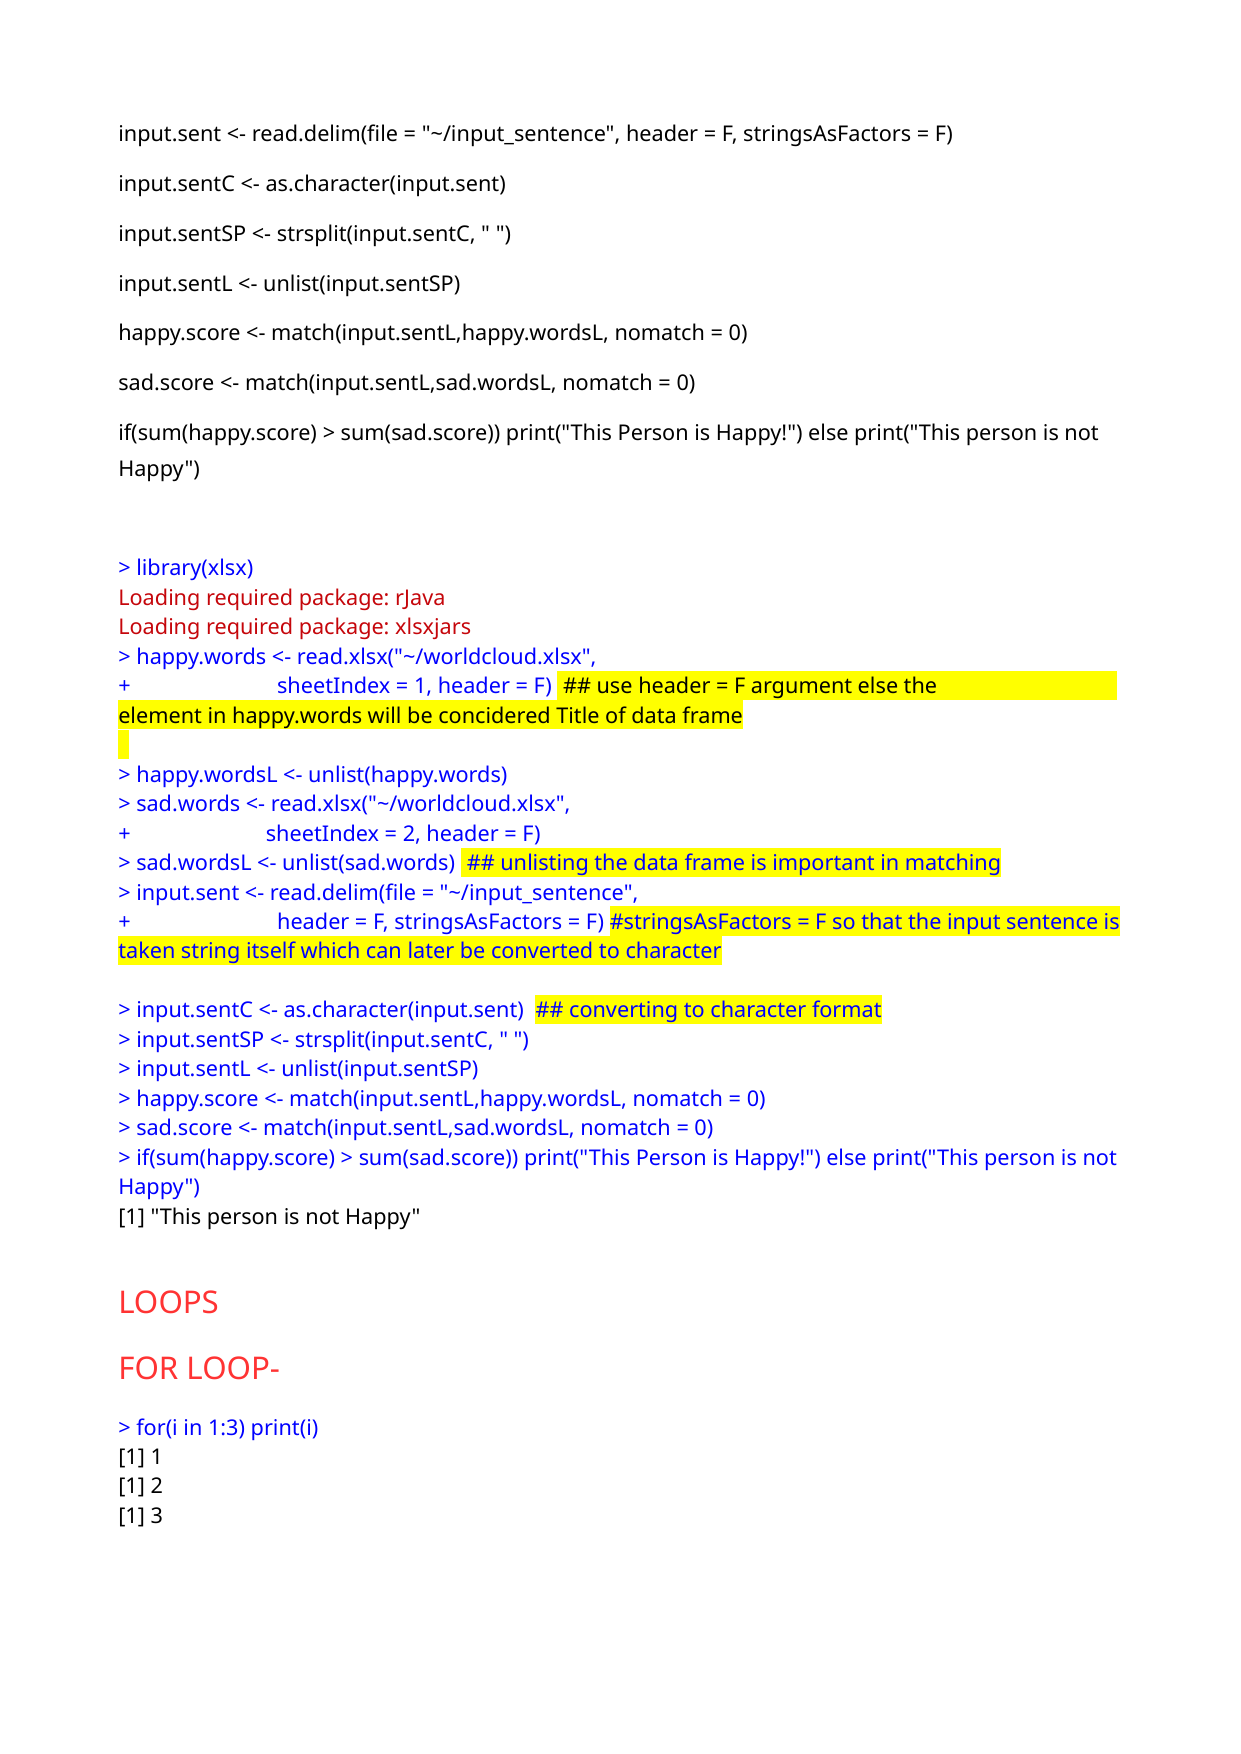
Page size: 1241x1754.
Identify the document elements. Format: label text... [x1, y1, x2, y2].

text input.sent <- read.delim(file = "~/input_sentence", header = F, stringsAsFactors = F) [118, 118, 1122, 148]
text [1] 3 [118, 1500, 1122, 1530]
text input.sentL <- unlist(input.sentSP) [118, 268, 1122, 297]
text > happy.score <- match(input.sentL,happy.wordsL, nomatch = 0) [118, 1083, 1122, 1113]
text [1] 1 [118, 1441, 1122, 1471]
text > input.sentL <- unlist(input.sentSP) [118, 1054, 1122, 1083]
text > input.sentC <- as.character(input.sent) ## converting to character format [118, 995, 1122, 1024]
text > happy.words <- read.xlsx("~/worldcloud.xlsx", [118, 641, 1122, 671]
text [1] "This person is not Happy" [118, 1201, 1122, 1231]
text Loading required package: rJava [118, 582, 1122, 612]
text happy.score <- match(input.sentL,happy.wordsL, nomatch = 0) [118, 318, 1122, 347]
text [1] 2 [118, 1471, 1122, 1500]
text LOOPS [118, 1281, 1122, 1323]
text > happy.wordsL <- unlist(happy.words) [118, 759, 1122, 788]
text > input.sent <- read.delim(file = "~/input_sentence", [118, 877, 1122, 906]
text > if(sum(happy.score) > sum(sad.score)) print("This Person is Happy!") else print("This person is not Happy") [118, 1142, 1122, 1201]
text Loading required package: xlsxjars [118, 612, 1122, 641]
text + header = F, stringsAsFactors = F) #stringsAsFactors = F so that the input sentence is taken string itself which can later be converted to character [118, 906, 1122, 965]
text sad.score <- match(input.sentL,sad.wordsL, nomatch = 0) [118, 368, 1122, 397]
text > for(i in 1:3) print(i) [118, 1412, 1122, 1441]
text + sheetIndex = 2, header = F) [118, 818, 1122, 847]
text + sheetIndex = 1, header = F) ## use header = F argument else the element in happy.words will be concidered Title of data frame [118, 671, 1122, 729]
text FOR LOOP- [118, 1346, 1122, 1389]
text input.sentSP <- strsplit(input.sentC, " ") [118, 218, 1122, 247]
text input.sentC <- as.character(input.sent) [118, 168, 1122, 197]
text > library(xlsx) [118, 553, 1122, 582]
text > sad.score <- match(input.sentL,sad.wordsL, nomatch = 0) [118, 1113, 1122, 1142]
text if(sum(happy.score) > sum(sad.score)) print("This Person is Happy!") else print("This person is not Happy") [118, 417, 1122, 482]
text > input.sentSP <- strsplit(input.sentC, " ") [118, 1024, 1122, 1054]
text > sad.wordsL <- unlist(sad.words) ## unlisting the data frame is important in matching [118, 847, 1122, 877]
text > sad.words <- read.xlsx("~/worldcloud.xlsx", [118, 788, 1122, 818]
